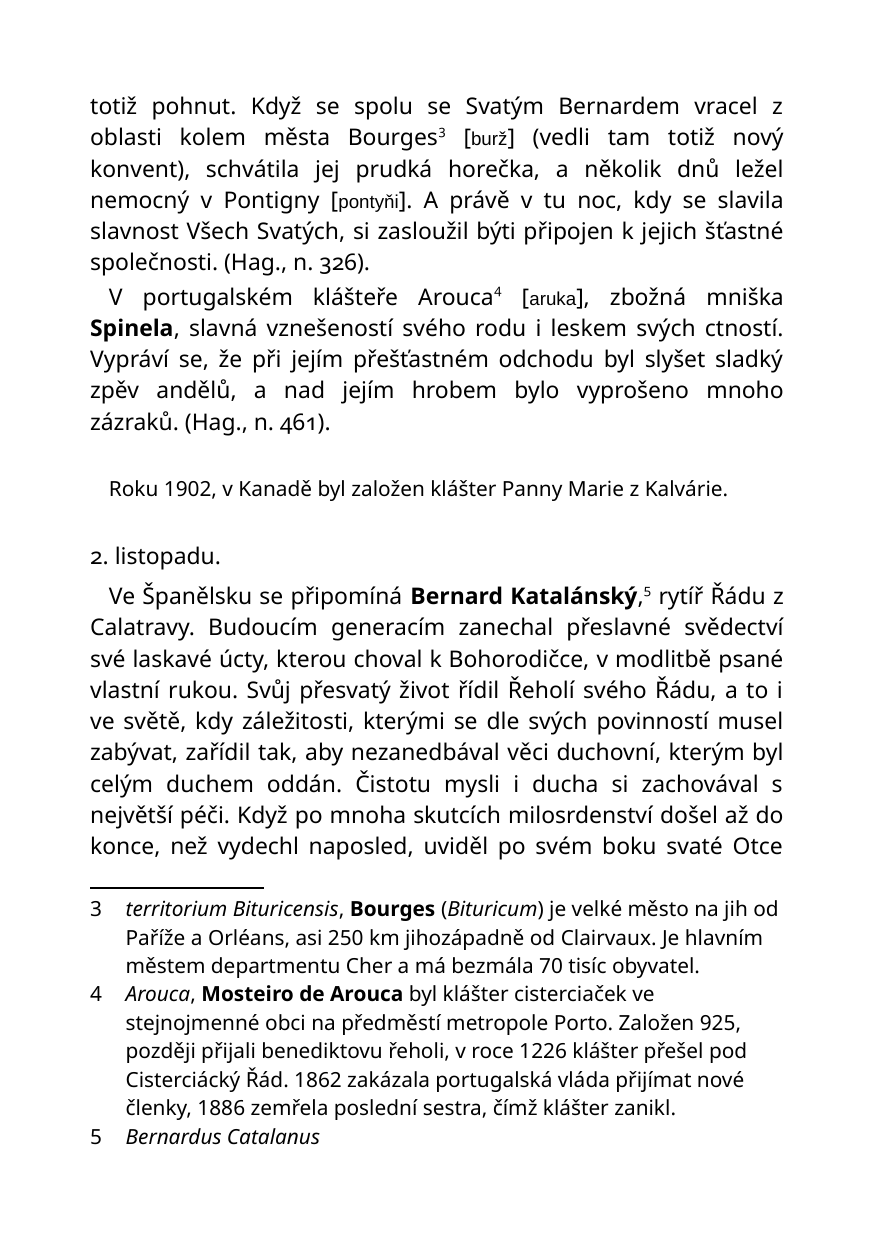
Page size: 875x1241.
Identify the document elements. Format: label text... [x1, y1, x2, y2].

text Bernardus Catalanus [90, 1122, 784, 1150]
text Arouca, Mosteiro de Arouca byl klášter cisterciaček ve stejnojmenné obci na předměstí metropole Porto. Založen 925, později přijali benediktovu řeholi, v roce 1226 klášter přešel pod Cisterciácký Řád. 1862 zakázala portugalská vláda přijímat nové členky, 1886 zemřela poslední sestra, čímž klášter zanikl. [90, 979, 784, 1122]
text Roku 1902, v Kanadě byl založen klášter Panny Marie z Kalvárie. [90, 474, 784, 502]
text territorium Bituricensis, Bourges (Bituricum) je velké město na jih od Paříže a Orléans, asi 250 km jihozápadně od Clairvaux. Je hlavním městem departmentu Cher a má bezmála 70 tisíc obyvatel. [90, 894, 784, 979]
text totiž pohnut. Když se spolu se Svatým Bernardem vracel z oblasti kolem města Bourges [burž] (vedli tam totiž nový konvent), schvátila jej prudká horečka, a několik dnů ležel nemocný v Pontigny [pontyňi]. A právě v tu noc, kdy se slavila slavnost Všech Svatých, si zasloužil býti připojen k jejich šťastné společnosti. (Hag., n. 326). [90, 90, 784, 277]
text V portugalském klášteře Arouca [aruka], zbožná mniška Spinela, slavná vznešeností svého rodu i leskem svých ctností. Vypráví se, že při jejím přešťastném odchodu byl slyšet sladký zpěv andělů, a nad jejím hrobem bylo vyprošeno mnoho zázraků. (Hag., n. 461). [90, 281, 784, 437]
text Ve Španělsku se připomíná Bernard Katalánský, rytíř Řádu z Calatravy. Budoucím generacím zanechal přeslavné svědectví své laskavé úcty, kterou choval k Bohorodičce, v modlitbě psané vlastní rukou. Svůj přesvatý život řídil Řeholí svého Řádu, a to i ve světě, kdy záležitosti, kterými se dle svých povinností musel zabývat, zařídil tak, aby nezanedbával věci duchovní, kterým byl celým duchem oddán. Čistotu mysli i ducha si zachovával s největší péči. Když po mnoha skutcích milosrdenství došel až do konce, než vydechl naposled, uviděl po svém boku svaté Otce [90, 580, 784, 861]
text 2. listopadu. [90, 540, 784, 571]
